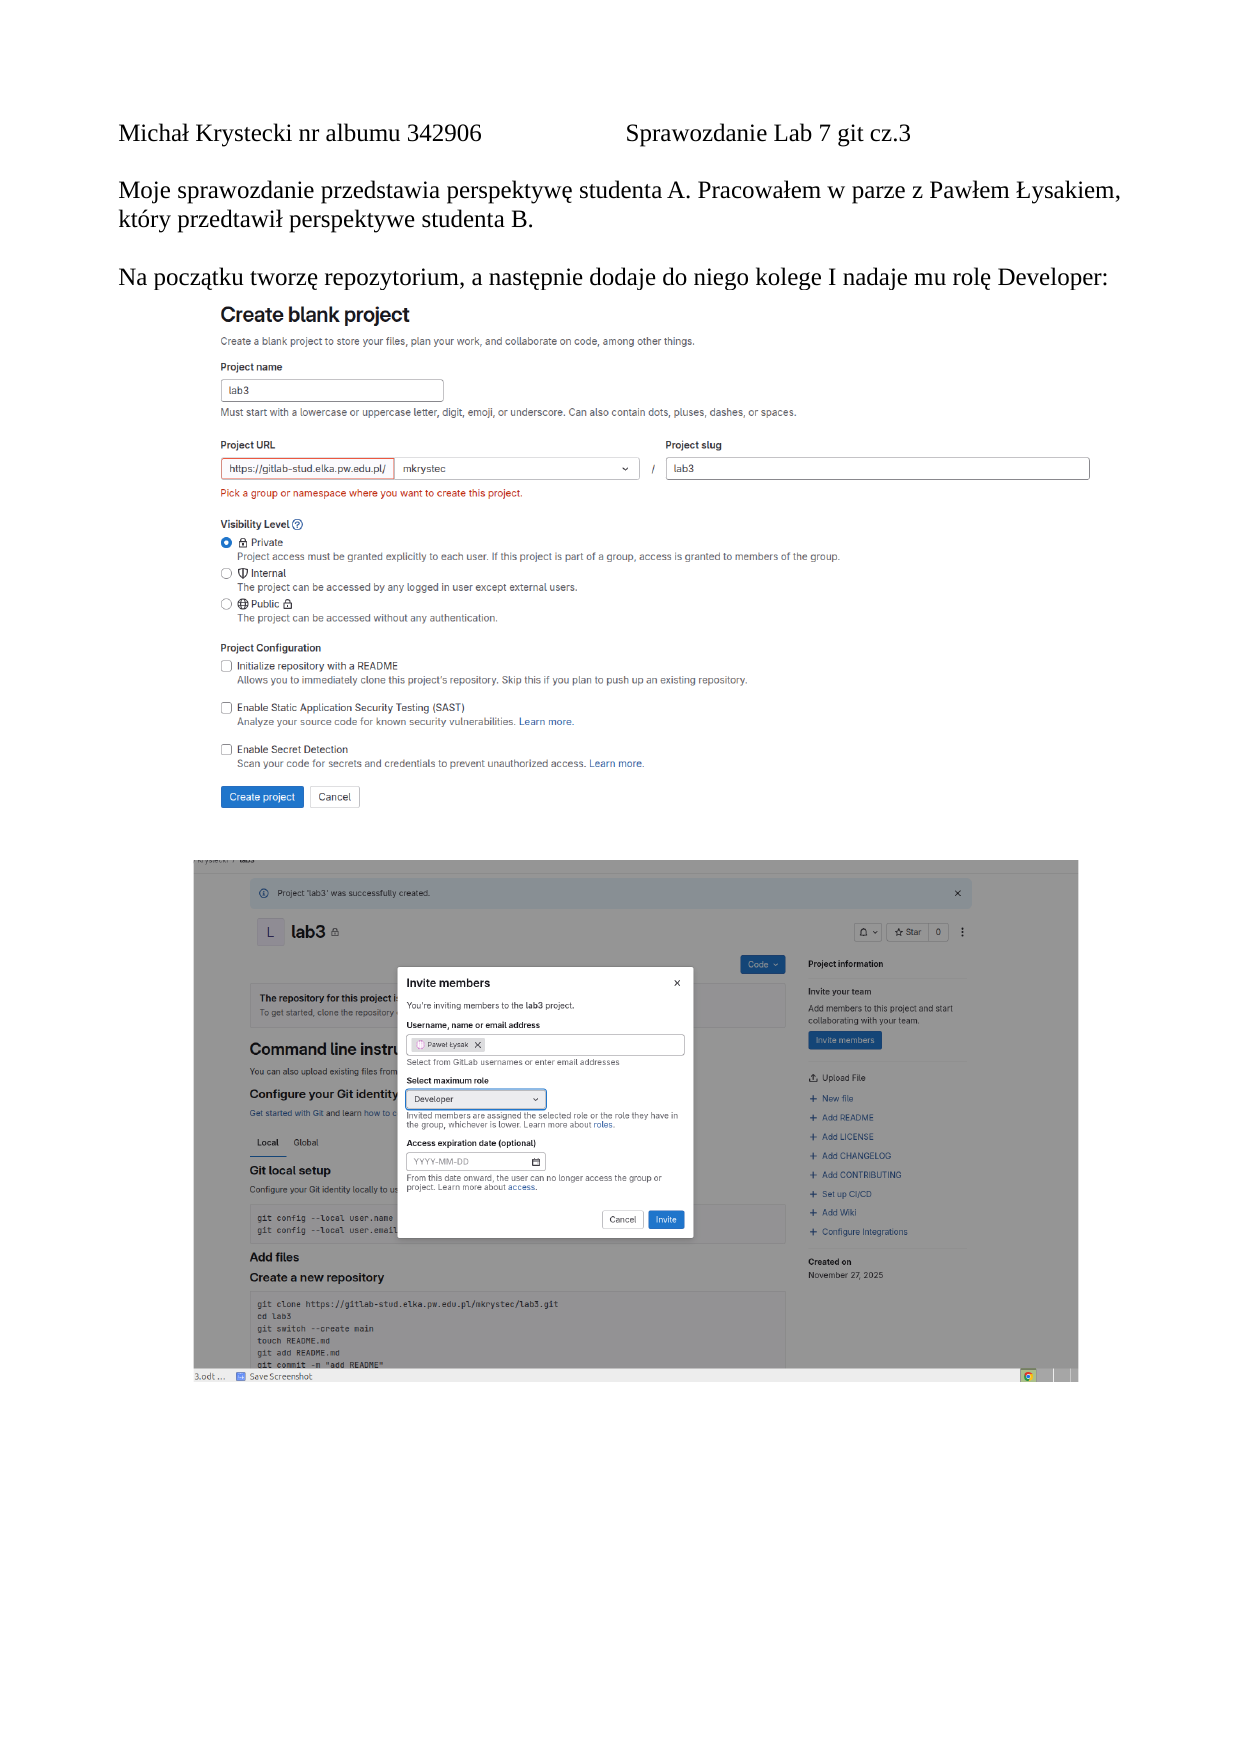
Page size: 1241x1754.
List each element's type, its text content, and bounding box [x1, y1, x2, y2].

picture [118, 290, 1123, 842]
text Na początku tworzę repozytorium, a następnie dodaje do niego kolege I nadaje mu rolę Developer: [118, 262, 1122, 290]
text Michał Krystecki nr albumu 342906 Sprawozdanie Lab 7 git cz.3 [118, 118, 1122, 147]
picture [193, 860, 1079, 1382]
text Moje sprawozdanie przedstawia perspektywę studenta A. Pracowałem w parze z Pawłem Łysakiem, który przedtawił perspektywe studenta B. [118, 176, 1122, 233]
